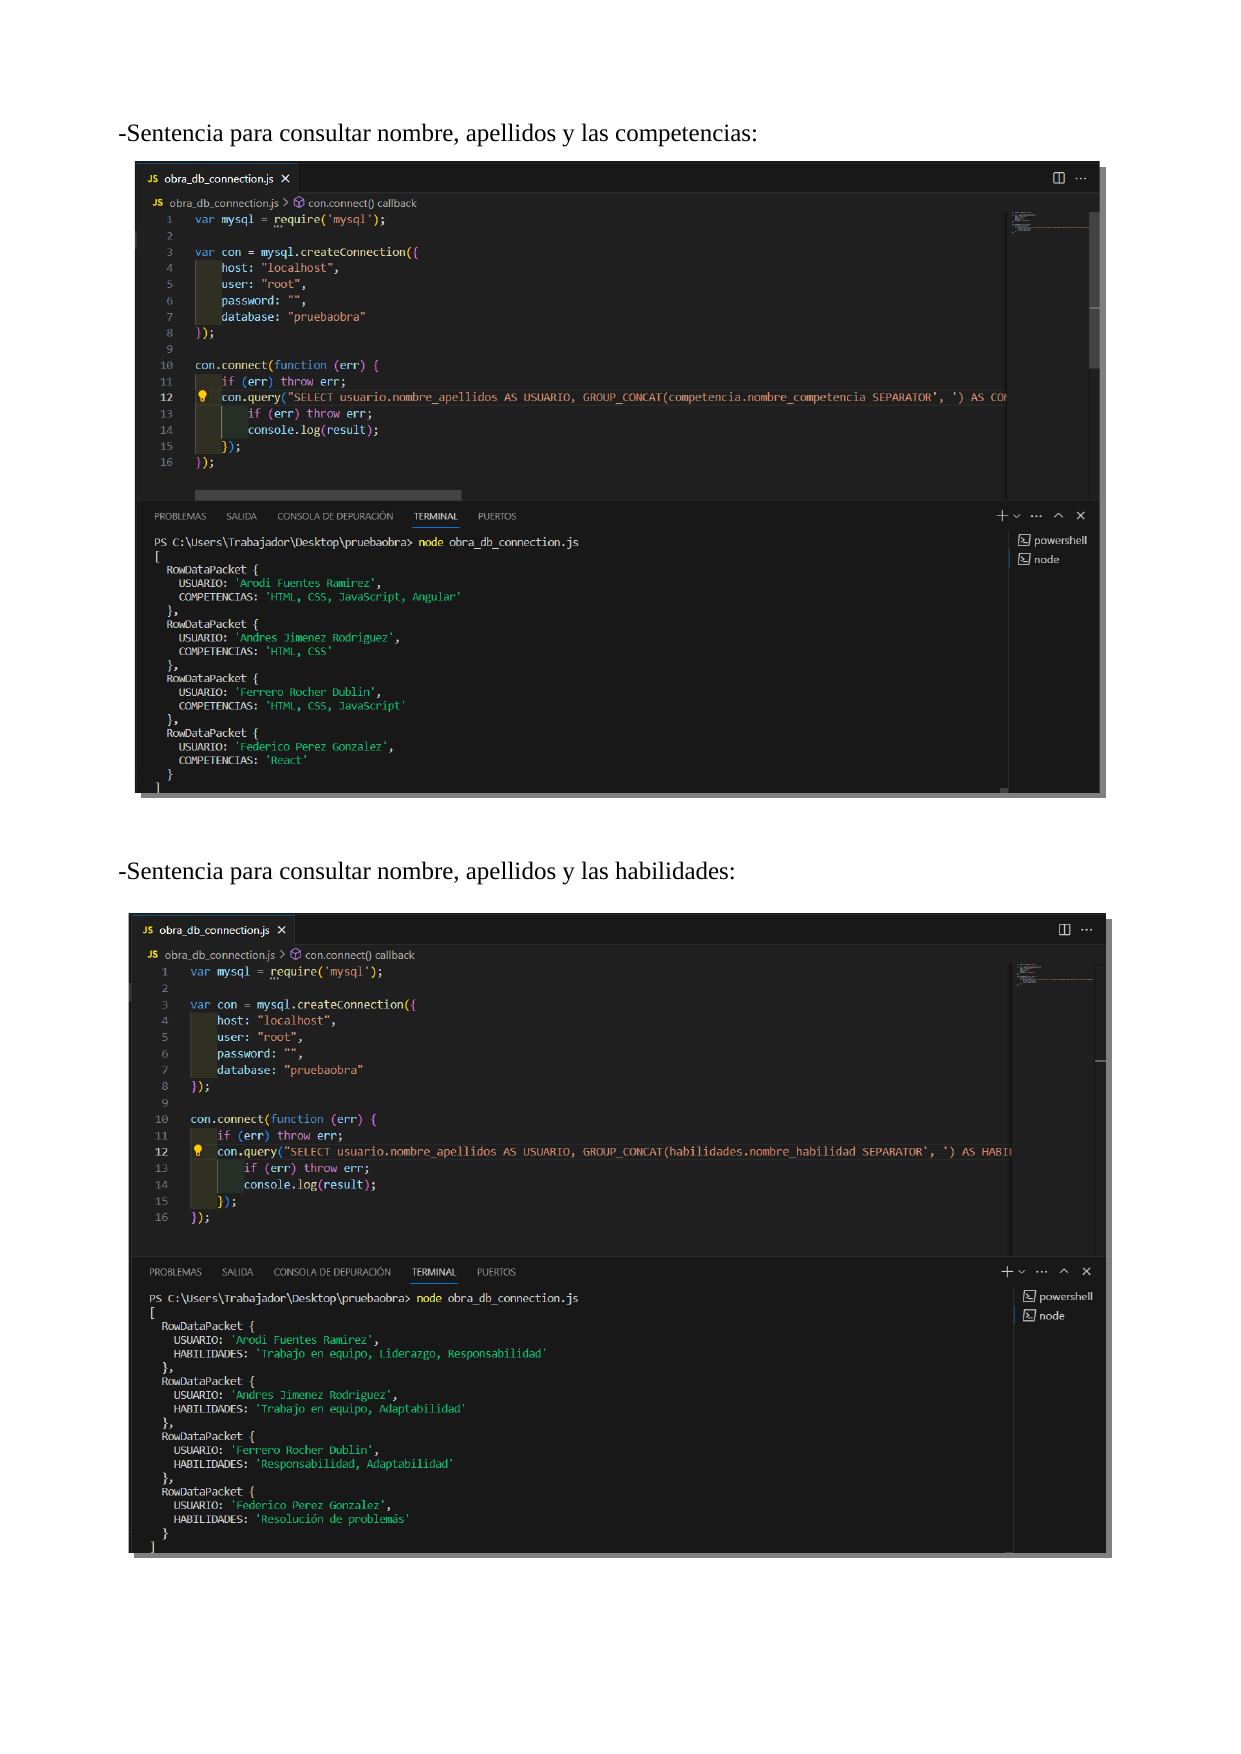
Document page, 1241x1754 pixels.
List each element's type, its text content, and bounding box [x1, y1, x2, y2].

text -Sentencia para consultar nombre, apellidos y las competencias: [118, 118, 1122, 147]
text -Sentencia para consultar nombre, apellidos y las habilidades: [118, 856, 1122, 885]
picture [134, 161, 1100, 793]
picture [128, 913, 1106, 1553]
